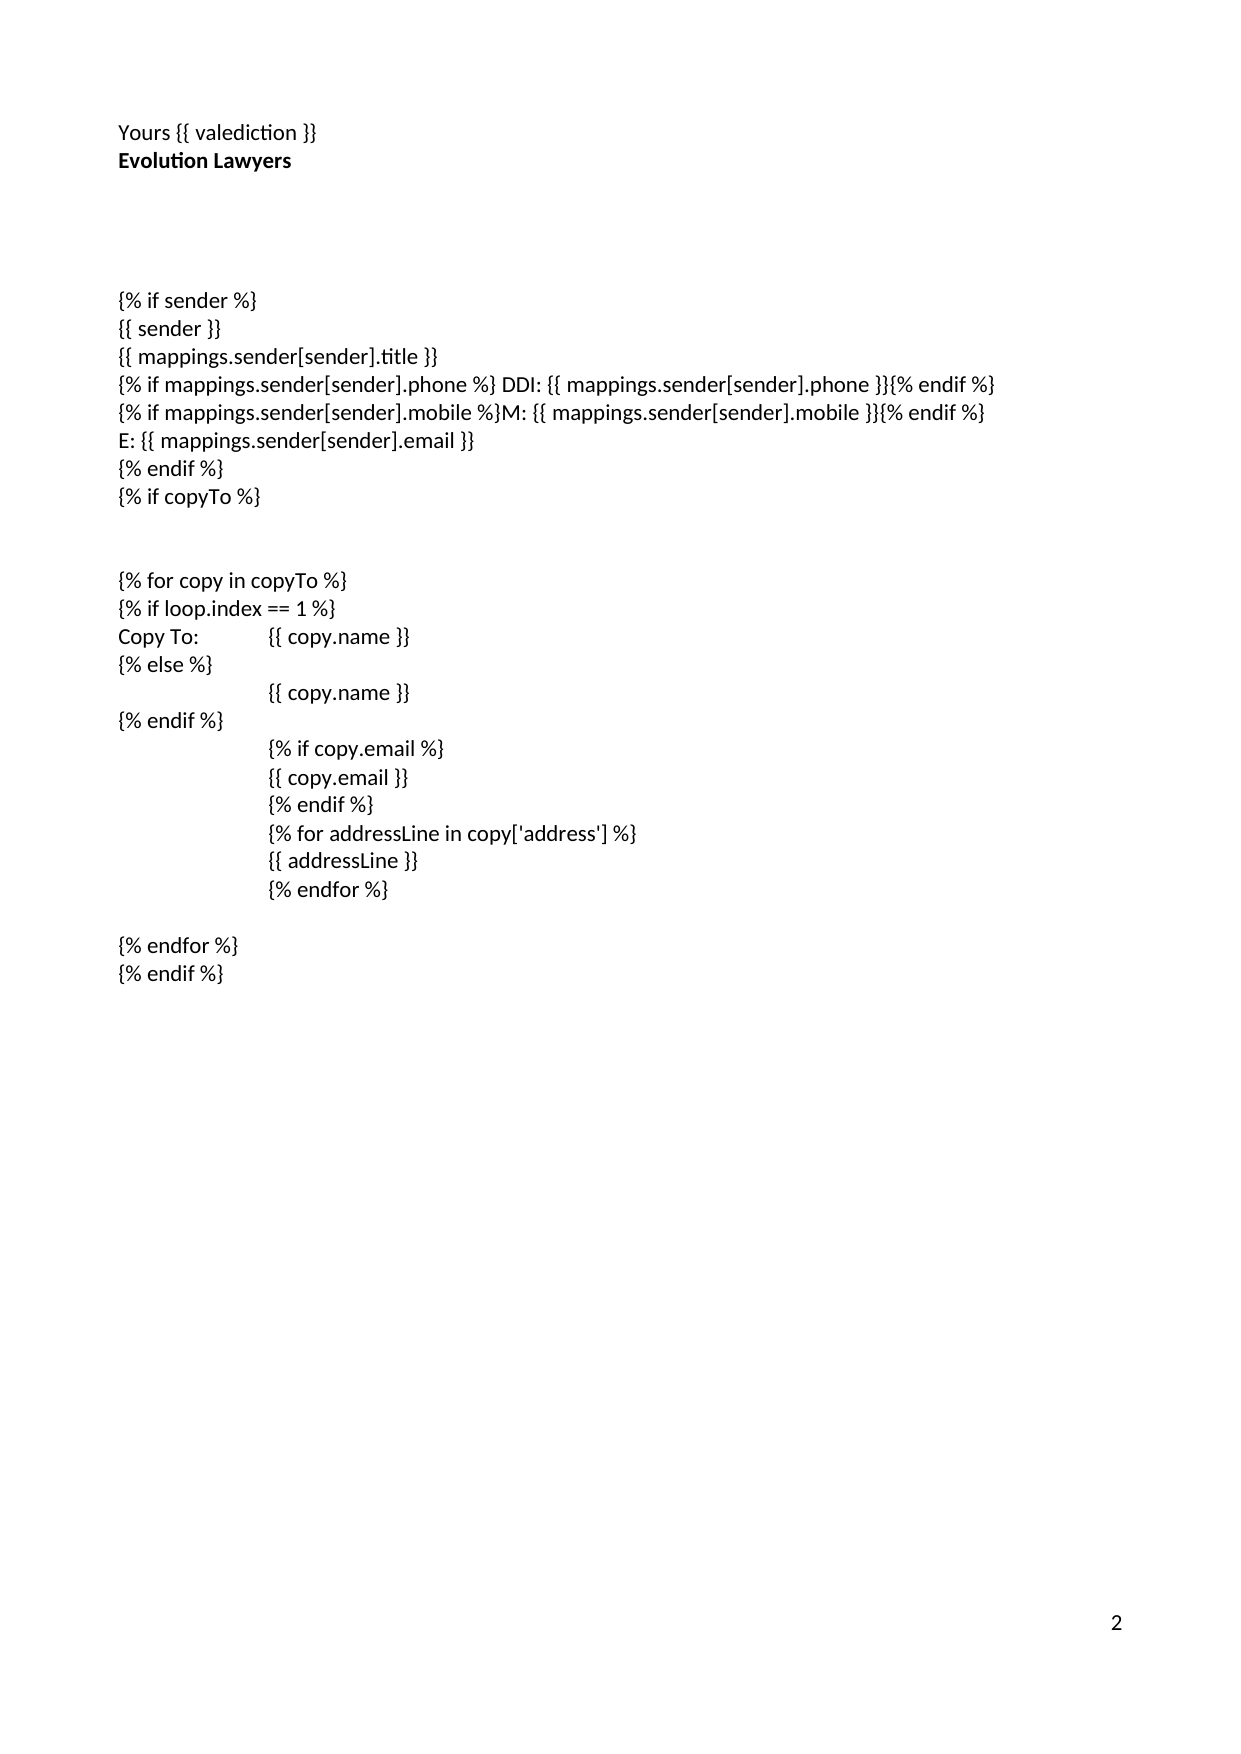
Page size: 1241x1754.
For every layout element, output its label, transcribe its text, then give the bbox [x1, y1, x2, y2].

text {% for copy in copyTo %} [118, 566, 1122, 594]
text {% if copyTo %} [118, 482, 1122, 510]
table_header Yours {{ valediction }} Evolution Lawyers {% if sender %} {{ sender }} {{ mappings.sender[sender].title }} {% if mappings.sender[sender].phone %} DDI: {{ mappings.sender[sender].phone }}{% endif %} {% if mappings.sender[sender].mobile %}M: {{ mappings.sender[sender].mobile }}{% endif %} E: {{ mappings.sender[sender].email }} {% endif %} [118, 118, 1122, 482]
text {% if copy.email %} [118, 734, 1122, 763]
text {% else %} [118, 651, 1122, 678]
text {{ addressLine }} [118, 847, 1122, 875]
text Copy To: {{ copy.name }} [118, 622, 1122, 651]
text {{ copy.name }} [118, 678, 1122, 707]
text {% if loop.index == 1 %} [118, 594, 1122, 622]
text {{ copy.email }} [118, 763, 1122, 791]
text {% endif %} [118, 791, 1122, 819]
text {% endif %} [118, 959, 1122, 987]
text {% endif %} [118, 707, 1122, 734]
text {% for addressLine in copy['address'] %} [118, 819, 1122, 847]
text {% endfor %} [118, 875, 1122, 903]
text {% endfor %} [118, 931, 1122, 959]
